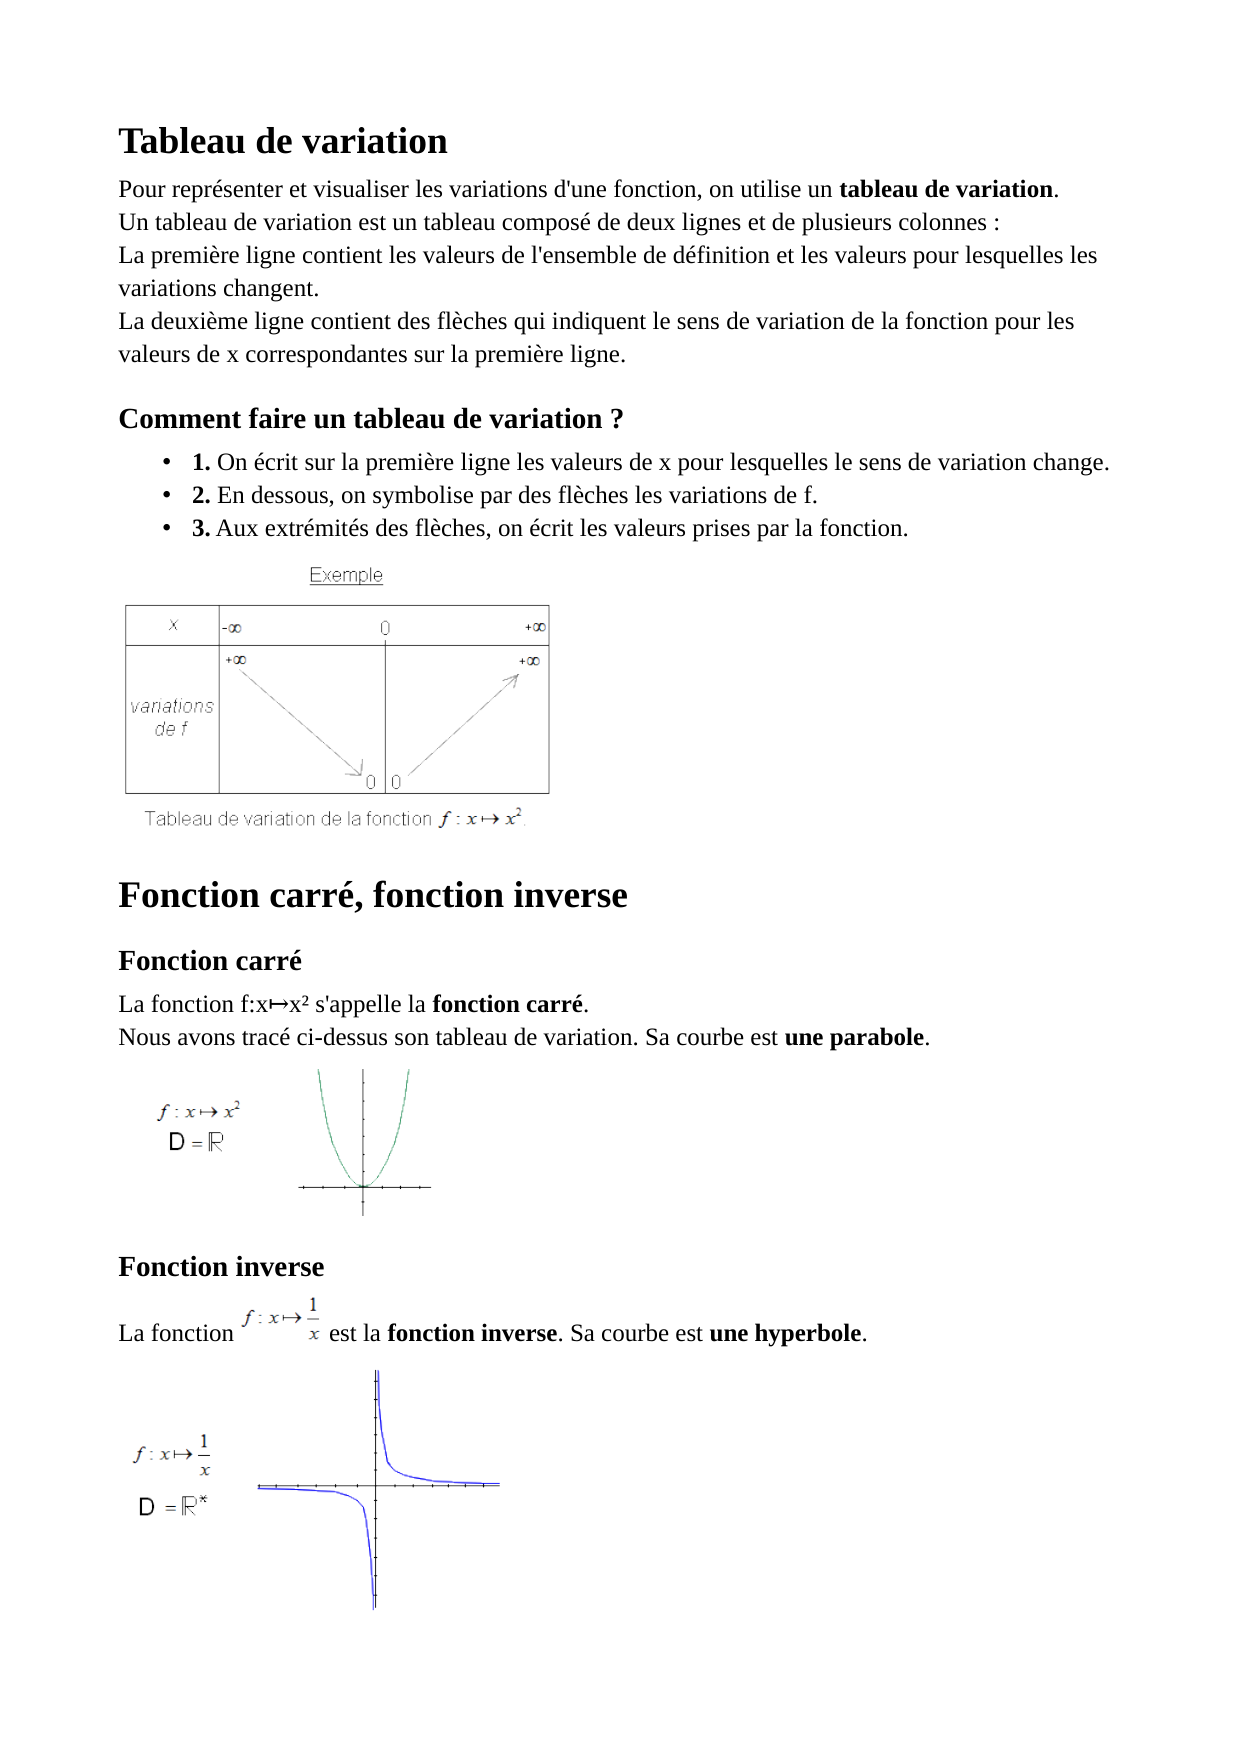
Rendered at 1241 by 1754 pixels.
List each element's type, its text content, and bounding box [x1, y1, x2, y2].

list 1. On écrit sur la première ligne les valeurs de x pour lesquelles le sens de variation change. [162, 447, 1122, 476]
subtitle Fonction inverse [118, 1249, 1122, 1283]
text La fonction est la fonction inverse. Sa courbe est une hyperbole. [118, 1295, 1122, 1347]
text Pour représenter et visualiser les variations d'une fonction, on utilise un tableau de variation. Un tableau de variation est un tableau composé de deux lignes et de plusieurs colonnes : La première ligne contient les valeurs de l'ensemble de définition et les valeurs pour lesquelles les variations changent. La deuxième ligne contient des flèches qui indiquent le sens de variation de la fonction pour les valeurs de x correspondantes sur la première ligne. [118, 174, 1122, 368]
text La fonction f:x↦x² s'appelle la fonction carré. Nous avons tracé ci-dessus son tableau de variation. Sa courbe est une parabole. [118, 989, 1122, 1051]
subtitle Fonction carré, fonction inverse [118, 873, 1122, 916]
subtitle Tableau de variation [118, 118, 1122, 161]
subtitle Fonction carré [118, 943, 1122, 976]
picture [118, 1069, 452, 1216]
list 3. Aux extrémités des flèches, on écrit les valeurs prises par la fonction. [162, 513, 1122, 542]
list 2. En dessous, on symbolise par des flèches les variations de f. [162, 480, 1122, 509]
subtitle Comment faire un tableau de variation ? [118, 401, 1122, 434]
picture [240, 1295, 323, 1342]
picture [118, 1365, 517, 1619]
picture [118, 560, 557, 833]
